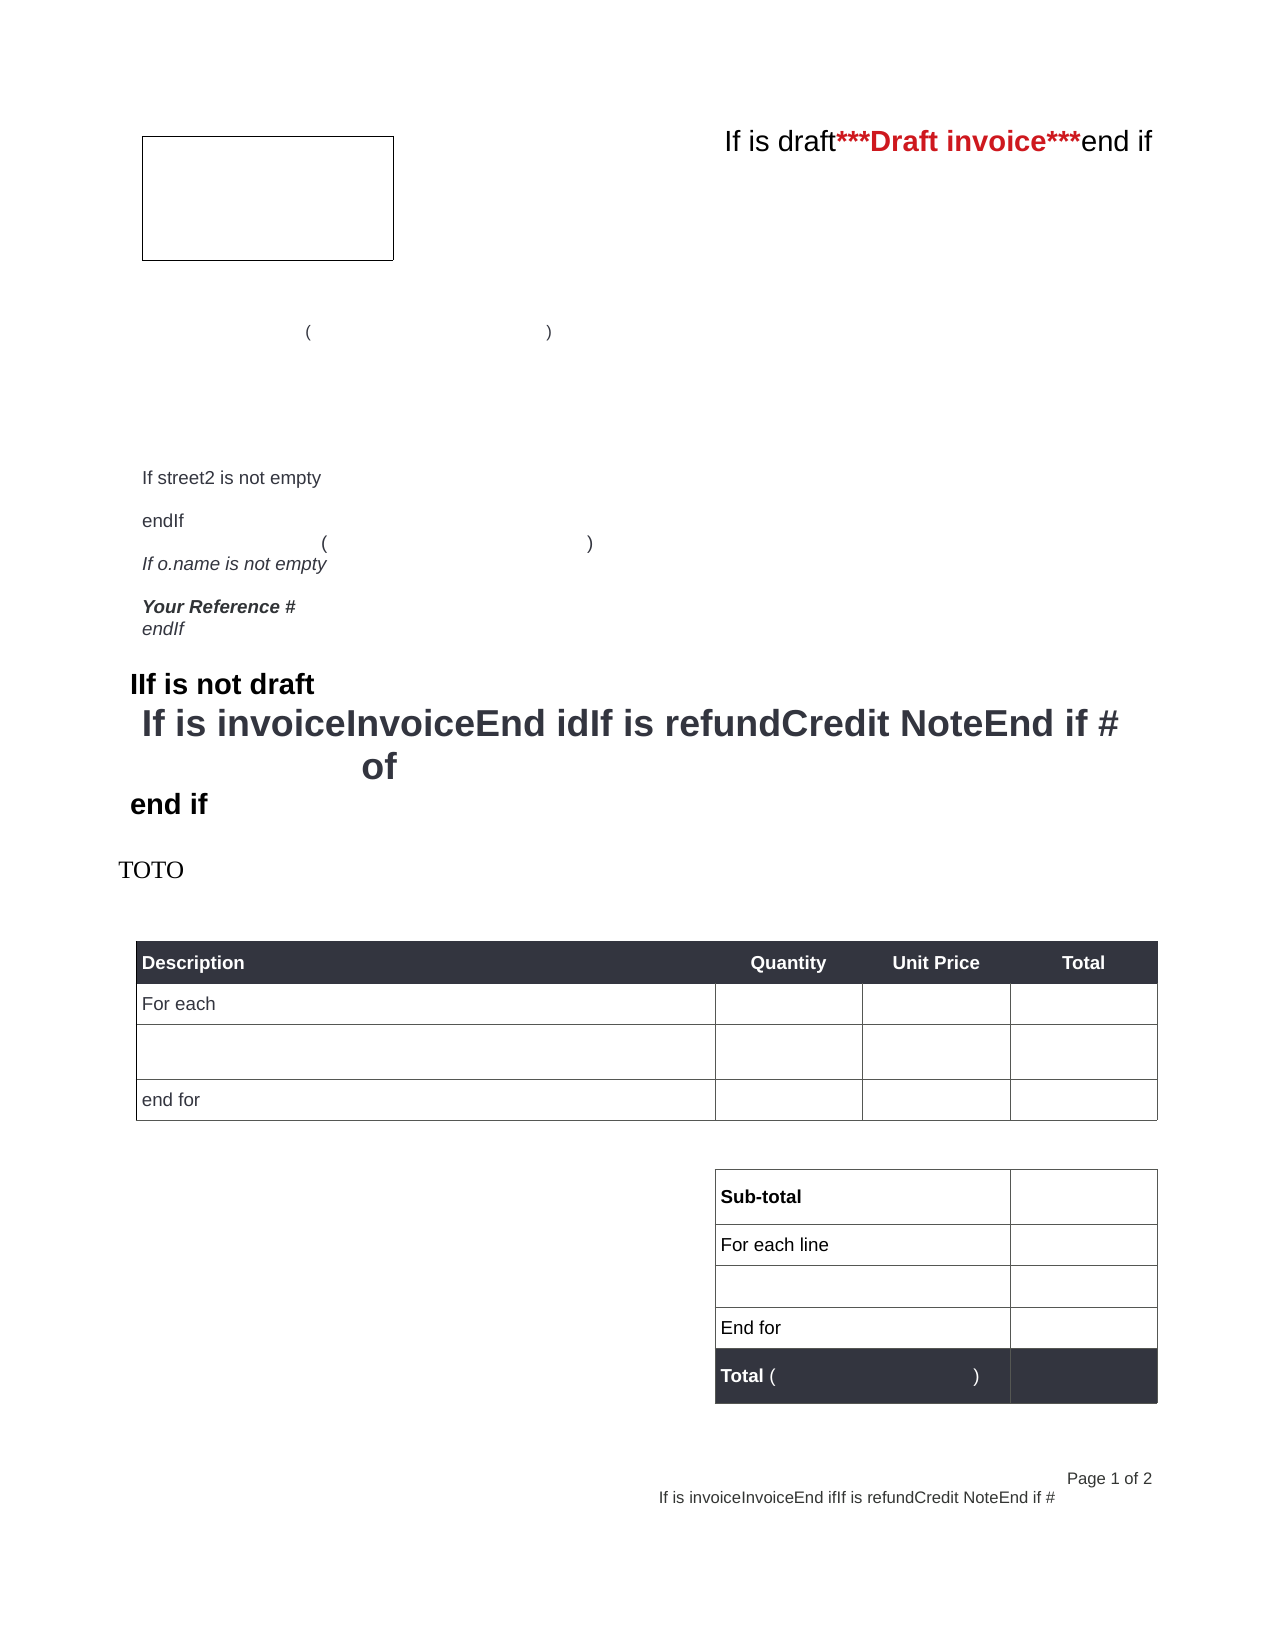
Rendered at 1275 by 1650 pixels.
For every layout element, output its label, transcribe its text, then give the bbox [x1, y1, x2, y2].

table_header IIf is not draft If is invoiceInvoiceEnd idIf is refundCredit NoteEnd if # <o.number> of <format_date(o.date_invoice, 'long')> end if [136, 662, 1157, 826]
table_header <o.amount_untaxed> [1011, 1170, 1157, 1224]
table_cell [136, 1307, 715, 1348]
table_cell Your Reference # <o.name> [136, 575, 785, 618]
table_cell [716, 1080, 862, 1120]
table_cell [1011, 984, 1157, 1024]
table_header Total [1010, 943, 1157, 983]
table_cell <o.amount_total> [1011, 1349, 1157, 1403]
table_cell [1011, 1225, 1157, 1265]
table_cell [863, 1080, 1010, 1120]
table_cell If street2 is not empty [136, 467, 785, 488]
table_cell <tax.amount> [1011, 1266, 1157, 1307]
table_cell [863, 984, 1010, 1024]
table_header Unit Price [863, 943, 1009, 983]
table_cell If o.name is not empty [136, 553, 785, 575]
table_cell <tax.name> [716, 1266, 1010, 1307]
table_cell For each [137, 984, 715, 1024]
table_header Description [137, 943, 714, 983]
table_cell <line.quantity> [716, 1025, 862, 1079]
table_cell End for [716, 1308, 1010, 1348]
table_cell [136, 1224, 715, 1265]
table_cell [1011, 1080, 1157, 1120]
table_header Quantity [715, 943, 862, 983]
table_header Sub-total [716, 1170, 1010, 1224]
table_cell <o.partner_id.street> [136, 445, 785, 467]
table_cell endIf [136, 618, 785, 642]
table_cell [136, 1265, 715, 1307]
table_cell <line.name> [137, 1025, 715, 1079]
text TOTO [118, 855, 1157, 884]
table_cell <line.price_unit> [863, 1025, 1010, 1079]
table_cell For each line [716, 1225, 1010, 1265]
table_cell [136, 1348, 715, 1403]
table_header <o.partner_id.display_name> [136, 424, 785, 445]
table_cell Total (<o.currency_id.name>) [716, 1349, 1010, 1403]
table_cell <o.partner_id.street2> [136, 489, 785, 510]
table_header [136, 1169, 715, 1224]
table_cell [716, 984, 862, 1024]
table_cell [1011, 1308, 1157, 1348]
table_cell end for [137, 1080, 715, 1120]
table_cell endIf [136, 510, 785, 532]
table_cell <o.partner_id.city> (<o.partner_id.state_id.code>) <o.partner_id.zip> [136, 532, 785, 553]
table_cell <line.price_subtotal> [1011, 1025, 1157, 1079]
